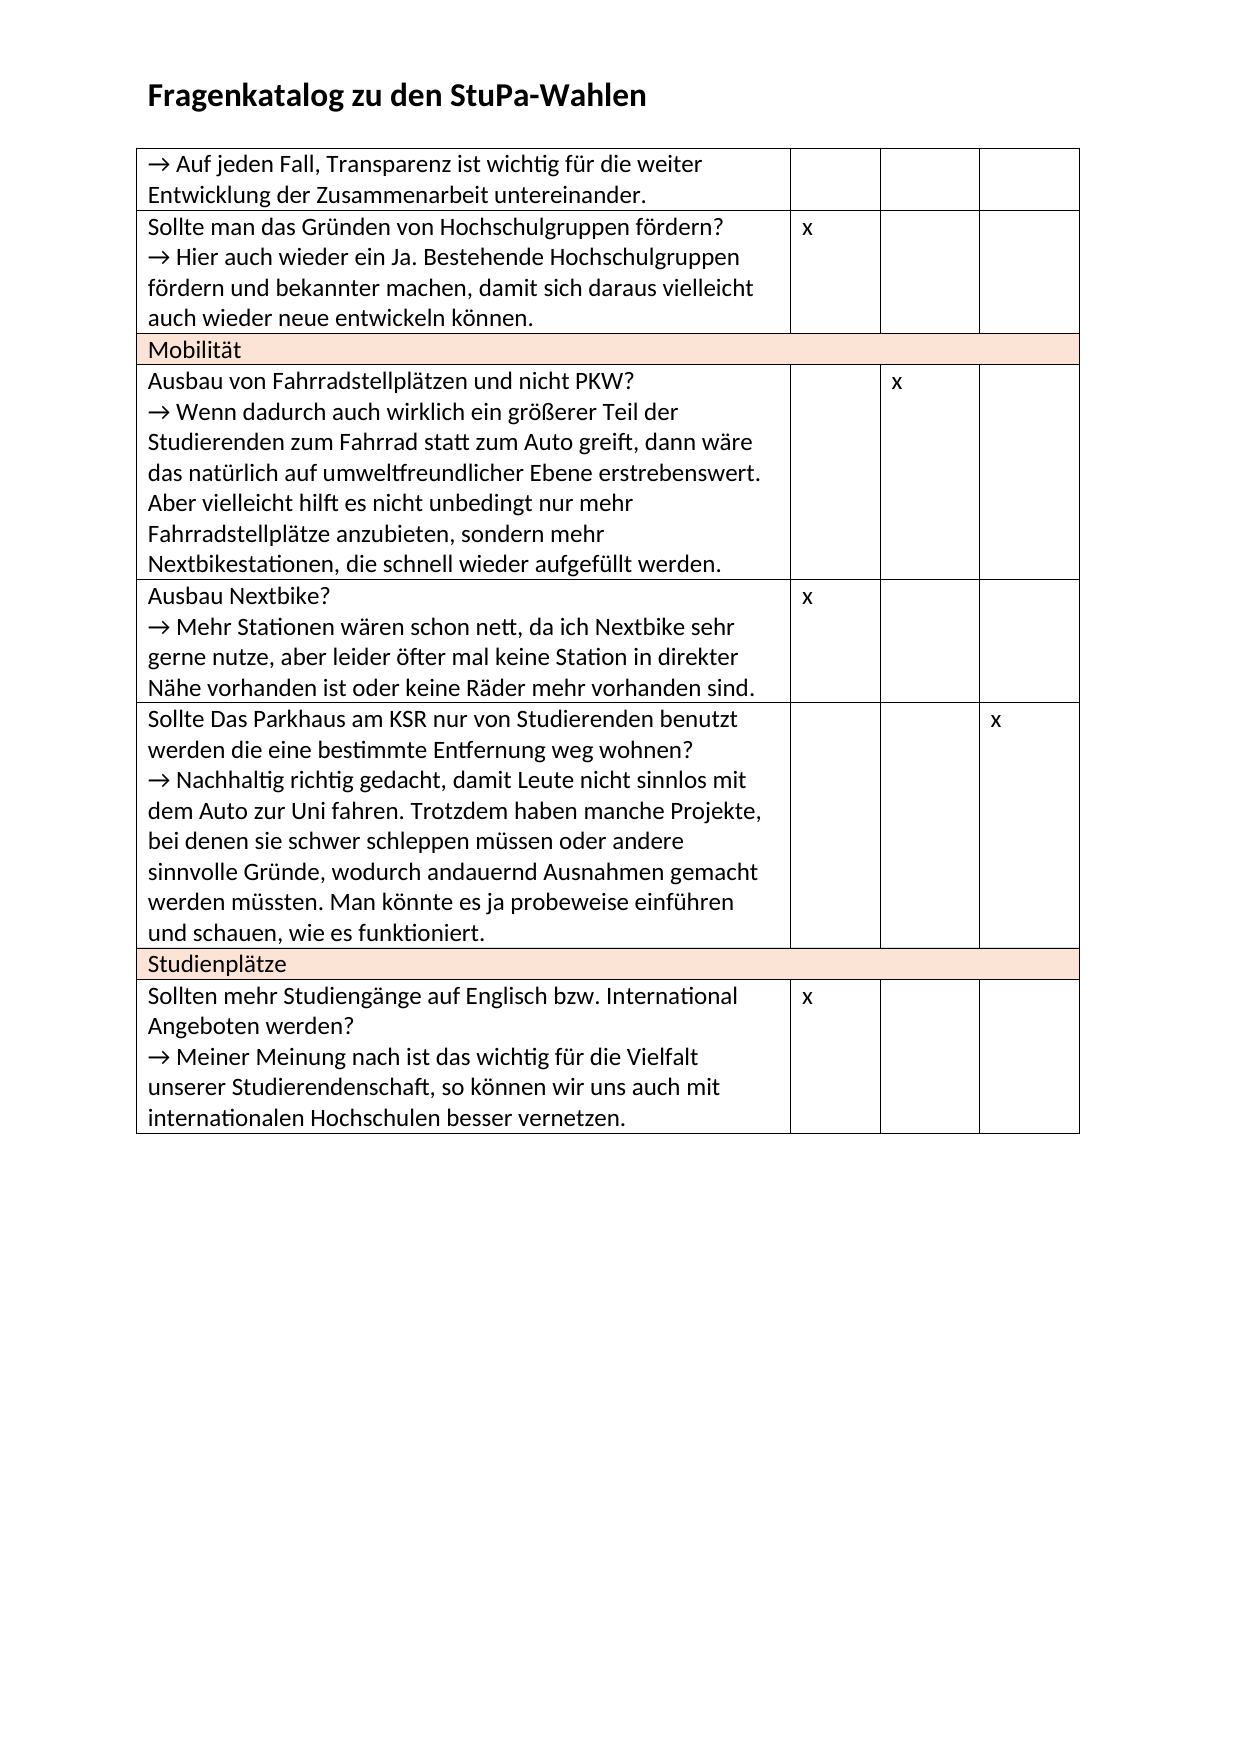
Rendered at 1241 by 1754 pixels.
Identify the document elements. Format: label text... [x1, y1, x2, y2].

table_cell [980, 365, 1079, 579]
table_cell [881, 980, 979, 1133]
table_cell [881, 149, 979, 210]
table_cell [980, 149, 1079, 210]
table_cell [881, 703, 979, 947]
table_cell x [791, 980, 880, 1133]
table_cell [980, 980, 1079, 1133]
table_cell [791, 703, 880, 947]
table_cell x [980, 703, 1079, 947]
table_cell Mobilität [137, 334, 1079, 364]
table_cell [881, 211, 979, 333]
table_cell [791, 149, 880, 210]
table_cell x [791, 211, 880, 333]
table_cell [791, 365, 880, 579]
table_cell x [881, 365, 979, 579]
table_cell [980, 211, 1079, 333]
table_cell Sollte Das Parkhaus am KSR nur von Studierenden benutzt werden die eine bestimmte Entfernung weg wohnen? → Nachhaltig richtig gedacht, damit Leute nicht sinnlos mit dem Auto zur Uni fahren. Trotzdem haben manche Projekte, bei denen sie schwer schleppen müssen oder andere sinnvolle Gründe, wodurch andauernd Ausnahmen gemacht werden müssten. Man könnte es ja probeweise einführen und schauen, wie es funktioniert. [137, 703, 790, 947]
table_cell x [791, 580, 880, 702]
table_cell [980, 580, 1079, 702]
table_cell Studienplätze [137, 949, 1079, 979]
table_cell Sollte man das Gründen von Hochschulgruppen fördern? → Hier auch wieder ein Ja. Bestehende Hochschulgruppen fördern und bekannter machen, damit sich daraus vielleicht auch wieder neue entwickeln können. [137, 211, 790, 333]
table_cell Ausbau von Fahrradstellplätzen und nicht PKW? → Wenn dadurch auch wirklich ein größerer Teil der Studierenden zum Fahrrad statt zum Auto greift, dann wäre das natürlich auf umweltfreundlicher Ebene erstrebenswert. Aber vielleicht hilft es nicht unbedingt nur mehr Fahrradstellplätze anzubieten, sondern mehr Nextbikestationen, die schnell wieder aufgefüllt werden. [137, 365, 790, 579]
table_cell Sollten mehr Studiengänge auf Englisch bzw. International Angeboten werden? → Meiner Meinung nach ist das wichtig für die Vielfalt unserer Studierendenschaft, so können wir uns auch mit internationalen Hochschulen besser vernetzen. [137, 980, 790, 1133]
table_cell Ausbau Nextbike? → Mehr Stationen wären schon nett, da ich Nextbike sehr gerne nutze, aber leider öfter mal keine Station in direkter Nähe vorhanden ist oder keine Räder mehr vorhanden sind. [137, 580, 790, 702]
table_cell [881, 580, 979, 702]
table_cell → Auf jeden Fall, Transparenz ist wichtig für die weiter Entwicklung der Zusammenarbeit untereinander. [137, 149, 790, 210]
